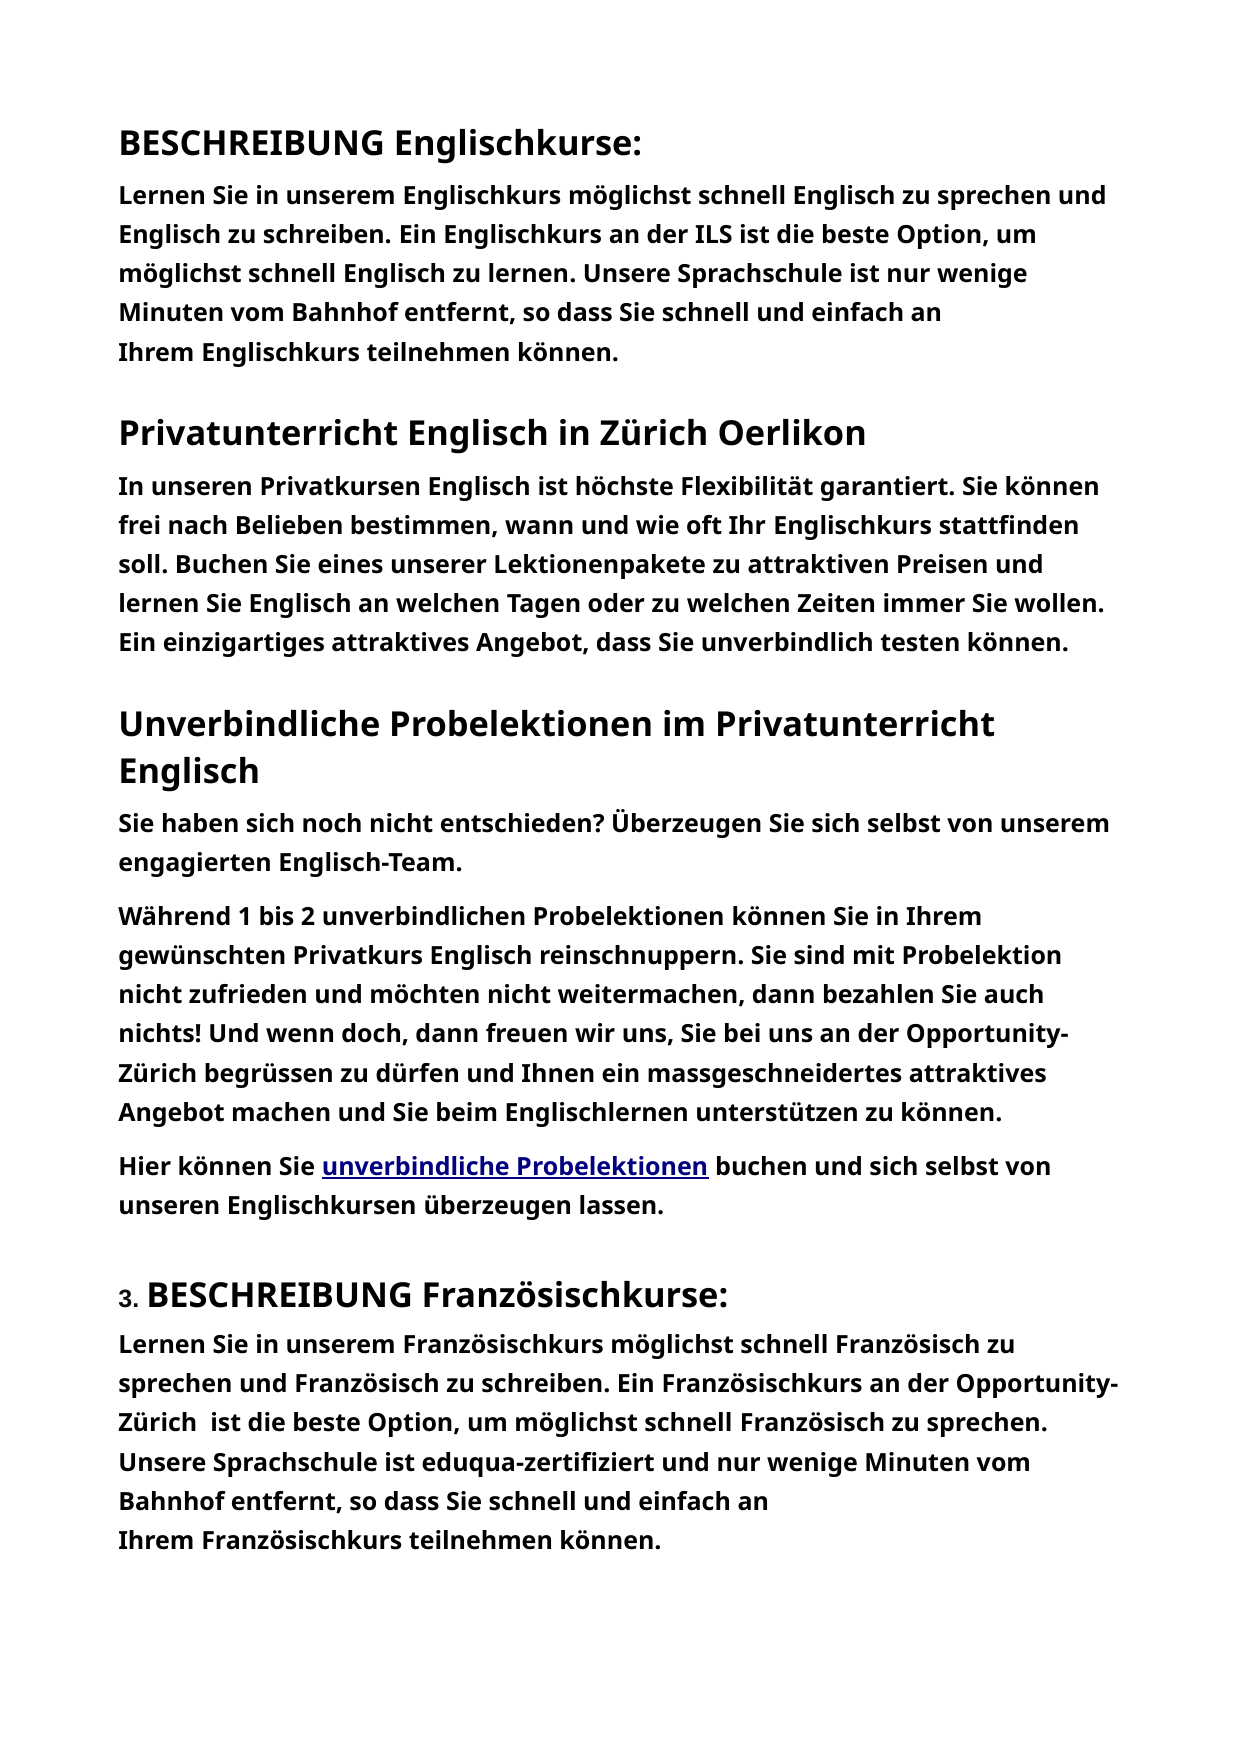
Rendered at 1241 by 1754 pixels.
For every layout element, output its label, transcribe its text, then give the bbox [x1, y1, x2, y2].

text In unseren Privatkursen Englisch ist höchste Flexibilität garantiert. Sie können frei nach Belieben bestimmen, wann und wie oft Ihr Englischkurs stattfinden soll. Buchen Sie eines unserer Lektionenpakete zu attraktiven Preisen und lernen Sie Englisch an welchen Tagen oder zu welchen Zeiten immer Sie wollen. Ein einzigartiges attraktives Angebot, dass Sie unverbindlich testen können. [118, 468, 1122, 659]
text Lernen Sie in unserem Englischkurs möglichst schnell Englisch zu sprechen und Englisch zu schreiben. Ein Englischkurs an der ILS ist die beste Option, um möglichst schnell Englisch zu lernen. Unsere Sprachschule ist nur wenige Minuten vom Bahnhof entfernt, so dass Sie schnell und einfach an Ihrem Englischkurs teilnehmen können. [118, 177, 1122, 368]
subtitle Unverbindliche Probelektionen im Privatunterricht Englisch [118, 699, 1122, 793]
text Während 1 bis 2 unverbindlichen Probelektionen können Sie in Ihrem gewünschten Privatkurs Englisch reinschnuppern. Sie sind mit Probelektion nicht zufrieden und möchten nicht weitermachen, dann bezahlen Sie auch nichts! Und wenn doch, dann freuen wir uns, Sie bei uns an der Opportunity-Zürich begrüssen zu dürfen und Ihnen ein massgeschneidertes attraktives Angebot machen und Sie beim Englischlernen unterstützen zu können. [118, 898, 1122, 1128]
text 3. BESCHREIBUNG Französischkurse: [118, 1271, 1122, 1317]
text Lernen Sie in unserem Französischkurs möglichst schnell Französisch zu sprechen und Französisch zu schreiben. Ein Französischkurs an der Opportunity-Zürich ist die beste Option, um möglichst schnell Französisch zu sprechen. Unsere Sprachschule ist eduqua-zertifiziert und nur wenige Minuten vom Bahnhof entfernt, so dass Sie schnell und einfach an Ihrem Französischkurs teilnehmen können. [118, 1327, 1122, 1557]
text Sie haben sich noch nicht entschieden? Überzeugen Sie sich selbst von unserem engagierten Englisch-Team. [118, 806, 1122, 879]
text Hier können Sie unverbindliche Probelektionen buchen und sich selbst von unseren Englischkursen überzeugen lassen. [118, 1148, 1122, 1221]
subtitle BESCHREIBUNG Englischkurse: [118, 118, 1122, 165]
subtitle Privatunterricht Englisch in Zürich Oerlikon [118, 409, 1122, 456]
